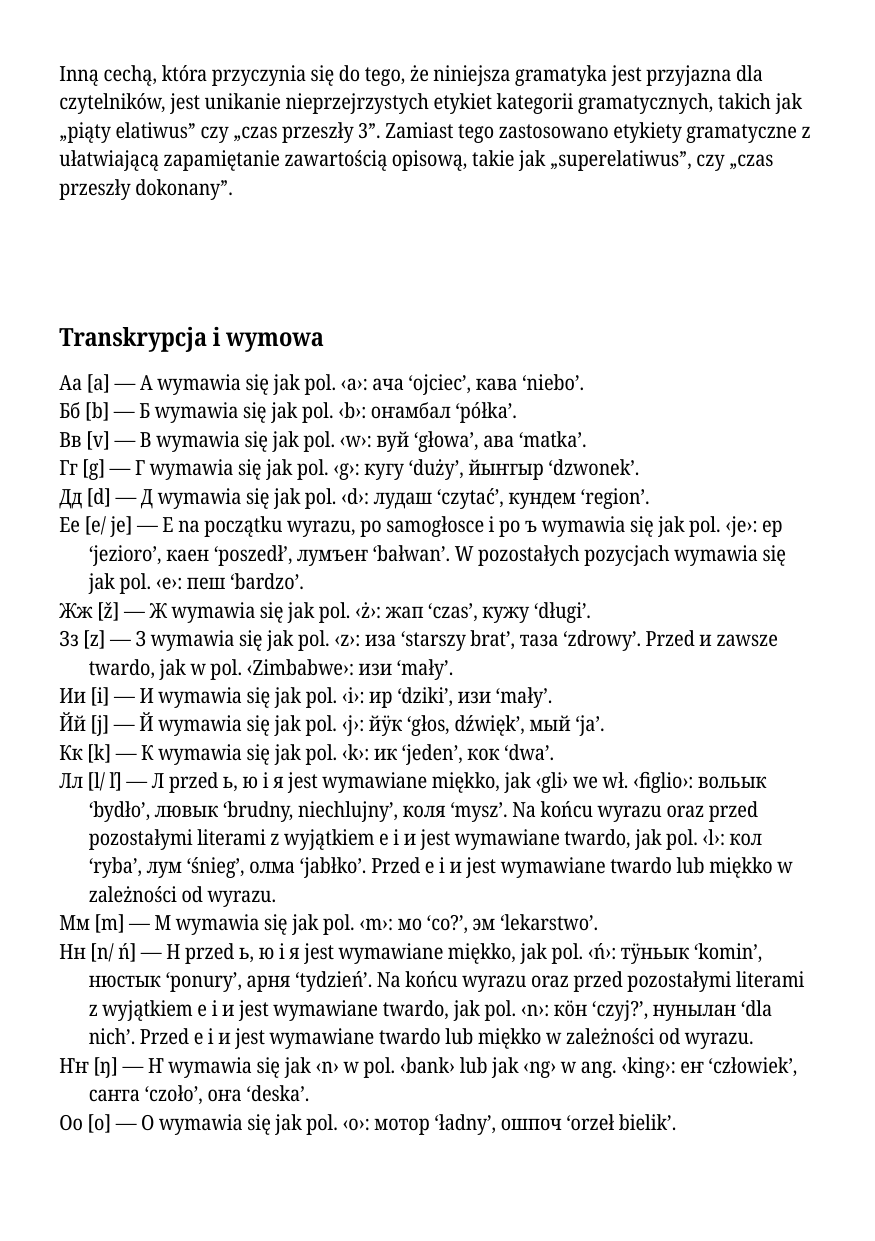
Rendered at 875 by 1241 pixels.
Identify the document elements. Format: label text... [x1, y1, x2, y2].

text Жж [ž] — Ж wymawia się jak pol. ‹ż›: жап ‘czas’, кужу ‘długi’. [59, 596, 815, 624]
text Гг [g] — Г wymawia się jak pol. ‹g›: кугу ‘duży’, йыҥгыр ‘dzwonek’. [59, 453, 815, 482]
text Кк [k] — К wymawia się jak pol. ‹k›: ик ‘jeden’, кок ‘dwa’. [59, 738, 815, 766]
text Бб [b] — Б wymawia się jak pol. ‹b›: оҥамбал ‘półka’. [59, 397, 815, 425]
text Зз [z] — З wymawia się jak pol. ‹z›: иза ‘starszy brat’, таза ‘zdrowy’. Przed и zawsze twardo, jak w pol. ‹Zimbabwe›: изи ‘mały’. [59, 624, 815, 681]
text Дд [d] — Д wymawia się jak pol. ‹d›: лудаш ‘czytać’, кундем ‘region’. [59, 482, 815, 510]
text Inną cechą, która przyczynia się do tego, że niniejsza gramatyka jest przyjazna dla czytelników, jest unikanie nieprzejrzystych etykiet kategorii gramatycznych, takich jak „piąty elatiwus” czy „czas przeszły 3”. Zamiast tego zastosowano etykiety gramatyczne z ułatwiającą zapamiętanie zawartością opisową, takie jak „superelatiwus”, czy „czas przeszły dokonany”. [59, 59, 815, 201]
text Ее [e/ je] — Е na początku wyrazu, po samogłosce i po ъ wymawia się jak pol. ‹je›: ер ‘jezioro’, каен ‘poszedł’, лумъеҥ ‘bałwan’. W pozostałych pozycjach wymawia się jak pol. ‹e›: пеш ‘bardzo’. [59, 510, 815, 596]
text Мм [m] — М wymawia się jak pol. ‹m›: мо ‘co?’, эм ‘lekarstwo’. [59, 908, 815, 937]
text Оо [o] — О wymawia się jak pol. ‹o›: мотор ‘ładny’, ошпоч ‘orzeł bielik’. [59, 1108, 815, 1136]
text Вв [v] — В wymawia się jak pol. ‹w›: вуй ‘głowa’, ава ‘matka’. [59, 425, 815, 453]
text Аа [a] — А wymawia się jak pol. ‹a›: ача ‘ojciec’, кава ‘niebo’. [59, 368, 815, 397]
subtitle Transkrypcja i wymowa [59, 319, 815, 353]
text Ии [i] — И wymawia się jak pol. ‹i›: ир ‘dziki’, изи ‘mały’. [59, 681, 815, 709]
text Ҥҥ [ŋ] — Ҥ wymawia się jak ‹n› w pol. ‹bank› lub jak ‹ng› w ang. ‹king›: еҥ ‘człowiek’, саҥга ‘czoło’, оҥа ‘deska’. [59, 1051, 815, 1108]
text Нн [n/ ń] — Н przed ь, ю i я jest wymawiane miękko, jak pol. ‹ń›: тӱньык ‘komin’, нюстык ‘ponury’, арня ‘tydzień’. Na końcu wyrazu oraz przed pozostałymi literami z wyjątkiem е i и jest wymawiane twardo, jak pol. ‹n›: кӧн ‘czyj?’, нунылан ‘dla nich’. Przed е i и jest wymawiane twardo lub miękko w zależności od wyrazu. [59, 937, 815, 1051]
text Йй [j] — Й wymawia się jak pol. ‹j›: йӱк ‘głos, dźwięk’, мый ‘ja’. [59, 709, 815, 738]
text Лл [l/ ľ] — Л przed ь, ю i я jest wymawiane miękko, jak ‹gli› we wł. ‹figlio›: вольык ‘bydło’, лювык ‘brudny, niechlujny’, коля ‘mysz’. Na końcu wyrazu oraz przed pozostałymi literami z wyjątkiem е i и jest wymawiane twardo, jak pol. ‹l›: кол ‘ryba’, лум ‘śnieg’, олма ‘jabłko’. Przed е i и jest wymawiane twardo lub miękko w zależności od wyrazu. [59, 766, 815, 908]
